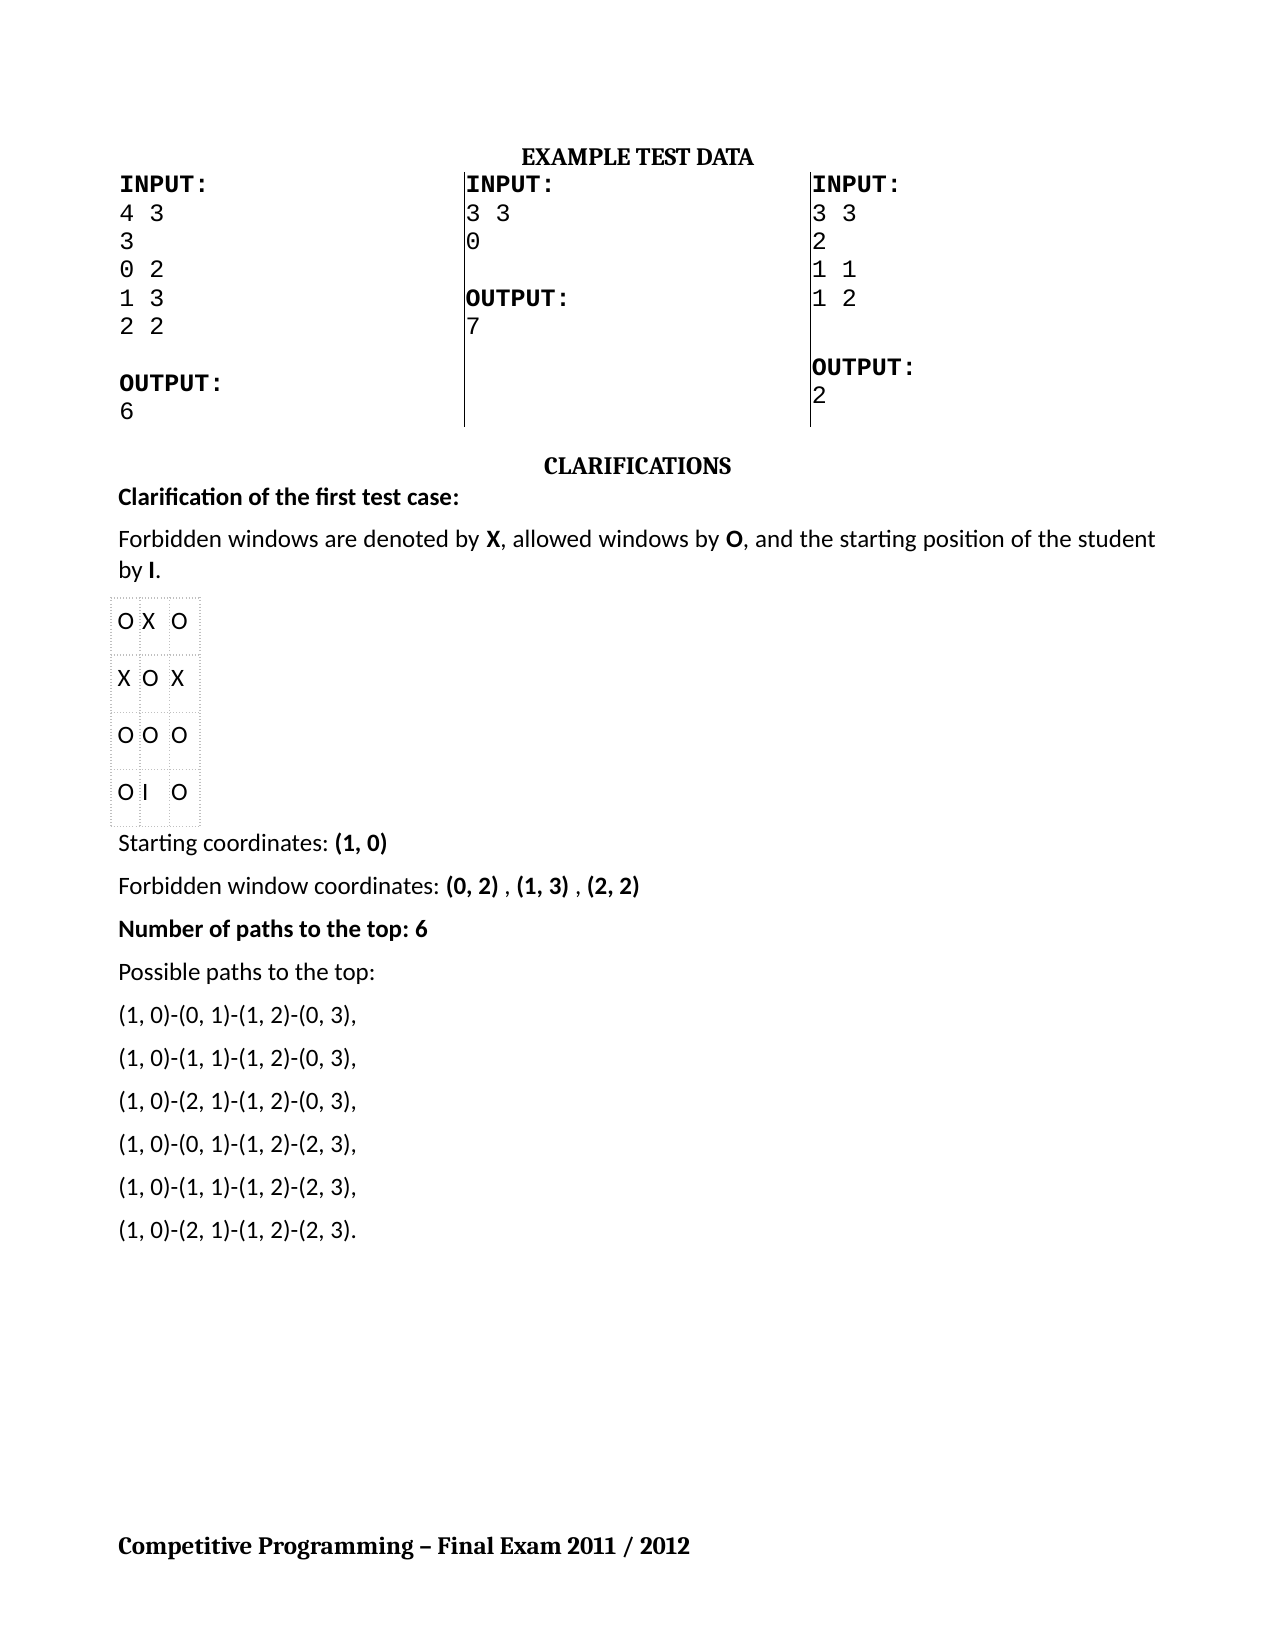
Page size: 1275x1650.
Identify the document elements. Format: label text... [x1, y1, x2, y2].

table_header INPUT: 3 3 2 1 1 1 2 OUTPUT: 2 [811, 172, 1157, 427]
table_cell O [169, 711, 200, 768]
table_cell X [169, 654, 200, 711]
text Starting coordinates: (1, 0) [118, 827, 1157, 858]
table_cell O [111, 769, 140, 826]
table_header O [111, 597, 140, 654]
table_cell O [111, 711, 140, 768]
table_cell O [140, 654, 169, 711]
table_header O [169, 597, 200, 654]
text Clarification of the first test case: [118, 481, 1157, 511]
table_cell I [140, 769, 169, 826]
text (1, 0)-(1, 1)-(1, 2)-(0, 3), [118, 1042, 1157, 1073]
table_header INPUT: 3 3 0 OUTPUT: 7 [465, 172, 810, 427]
text (1, 0)-(0, 1)-(1, 2)-(2, 3), [118, 1128, 1157, 1159]
table_cell O [169, 769, 200, 826]
text Forbidden window coordinates: (0, 2) , (1, 3) , (2, 2) [118, 870, 1157, 901]
text (1, 0)-(2, 1)-(1, 2)-(2, 3). [118, 1214, 1157, 1245]
table_cell O [140, 711, 169, 768]
table_cell X [111, 654, 140, 711]
text (1, 0)-(1, 1)-(1, 2)-(2, 3), [118, 1171, 1157, 1202]
text Possible paths to the top: [118, 956, 1157, 987]
subtitle CLARIFICATIONS [118, 452, 1157, 481]
table_header INPUT: 4 3 3 0 2 1 3 2 2 OUTPUT: 6 [118, 172, 464, 427]
table_header X [140, 597, 169, 654]
subtitle EXAMPLE TEST DATA [118, 143, 1157, 172]
text (1, 0)-(2, 1)-(1, 2)-(0, 3), [118, 1085, 1157, 1116]
text (1, 0)-(0, 1)-(1, 2)-(0, 3), [118, 999, 1157, 1030]
text Number of paths to the top: 6 [118, 913, 1157, 944]
text Forbidden windows are denoted by X, allowed windows by O, and the starting position of the student by I. [118, 524, 1157, 585]
